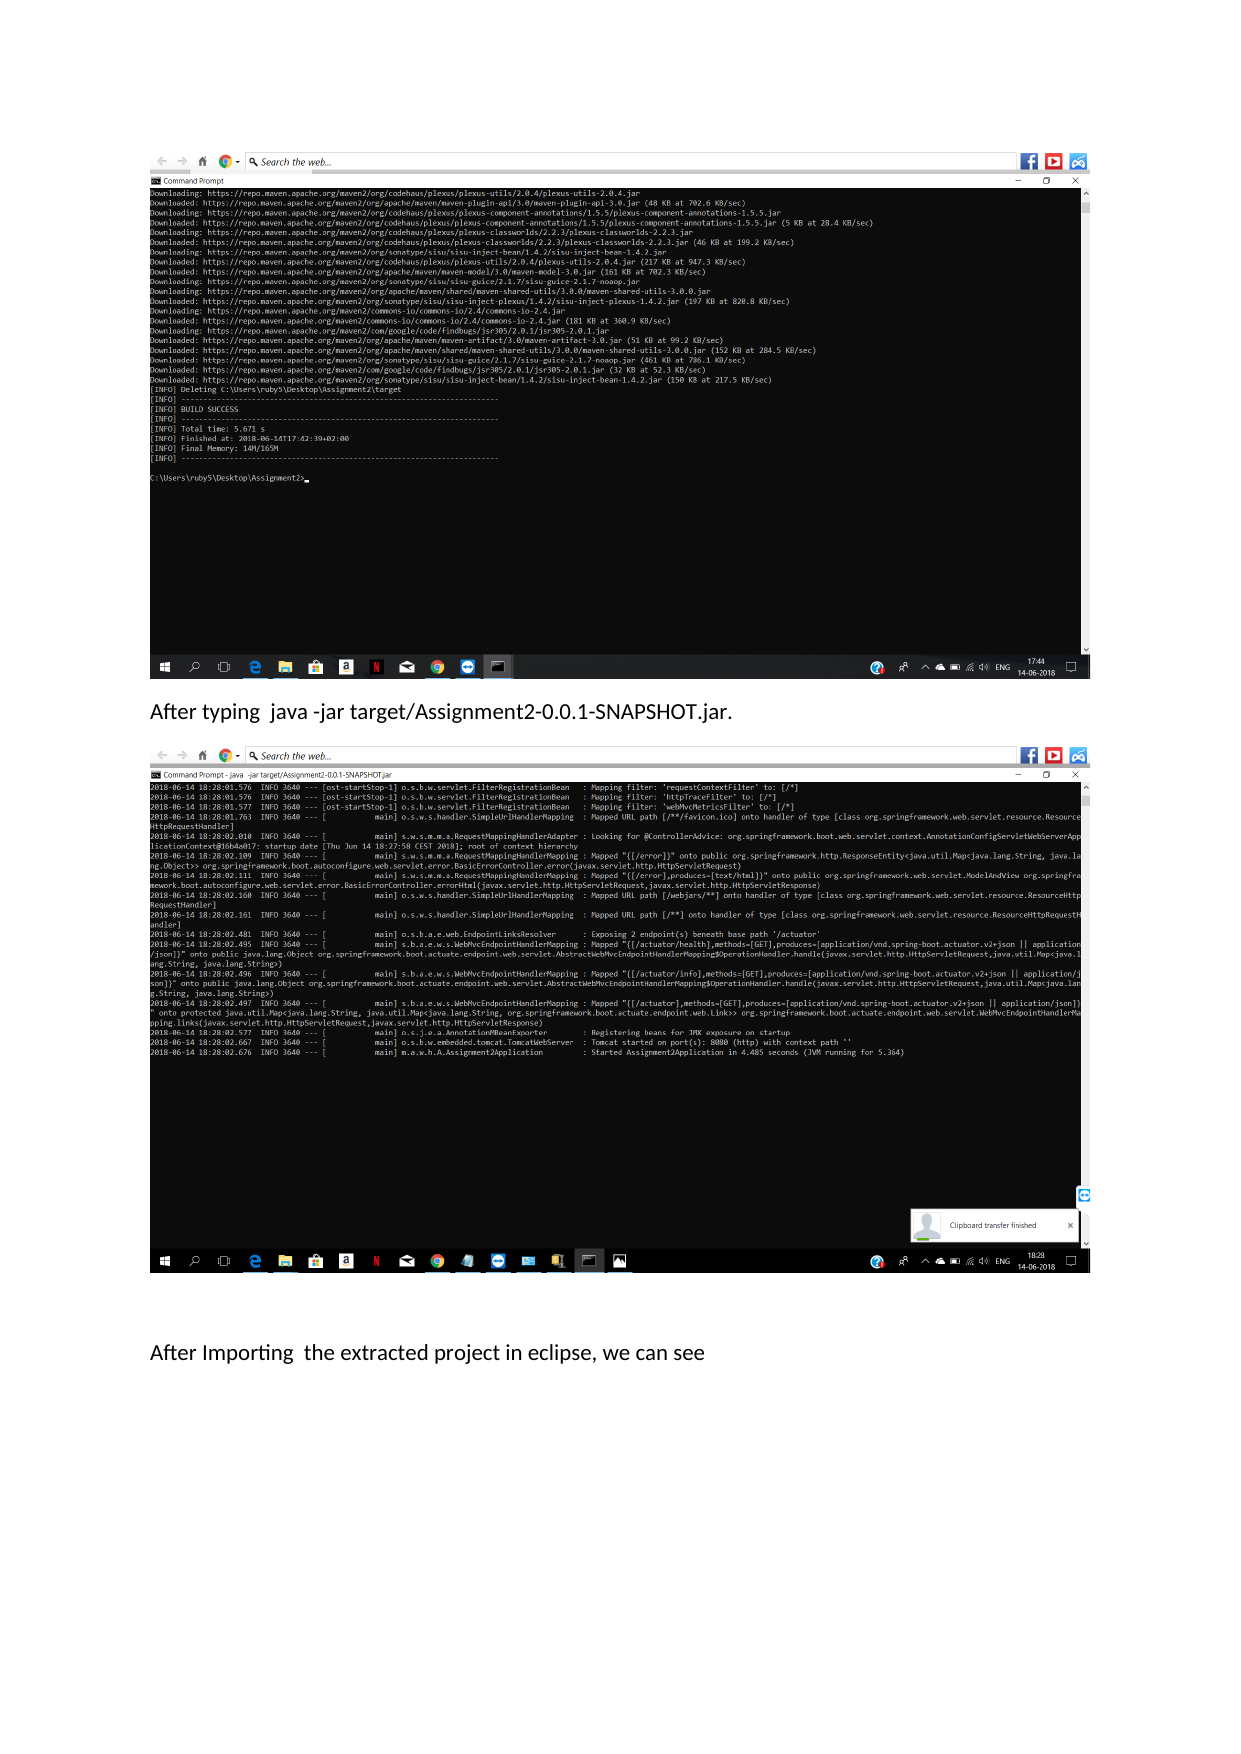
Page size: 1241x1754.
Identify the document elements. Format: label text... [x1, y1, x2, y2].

text After typing java -jar target/Assignment2-0.0.1-SNAPSHOT.jar. [150, 697, 1090, 725]
text After Importing the extracted project in eclipse, we can see [150, 1338, 1090, 1366]
